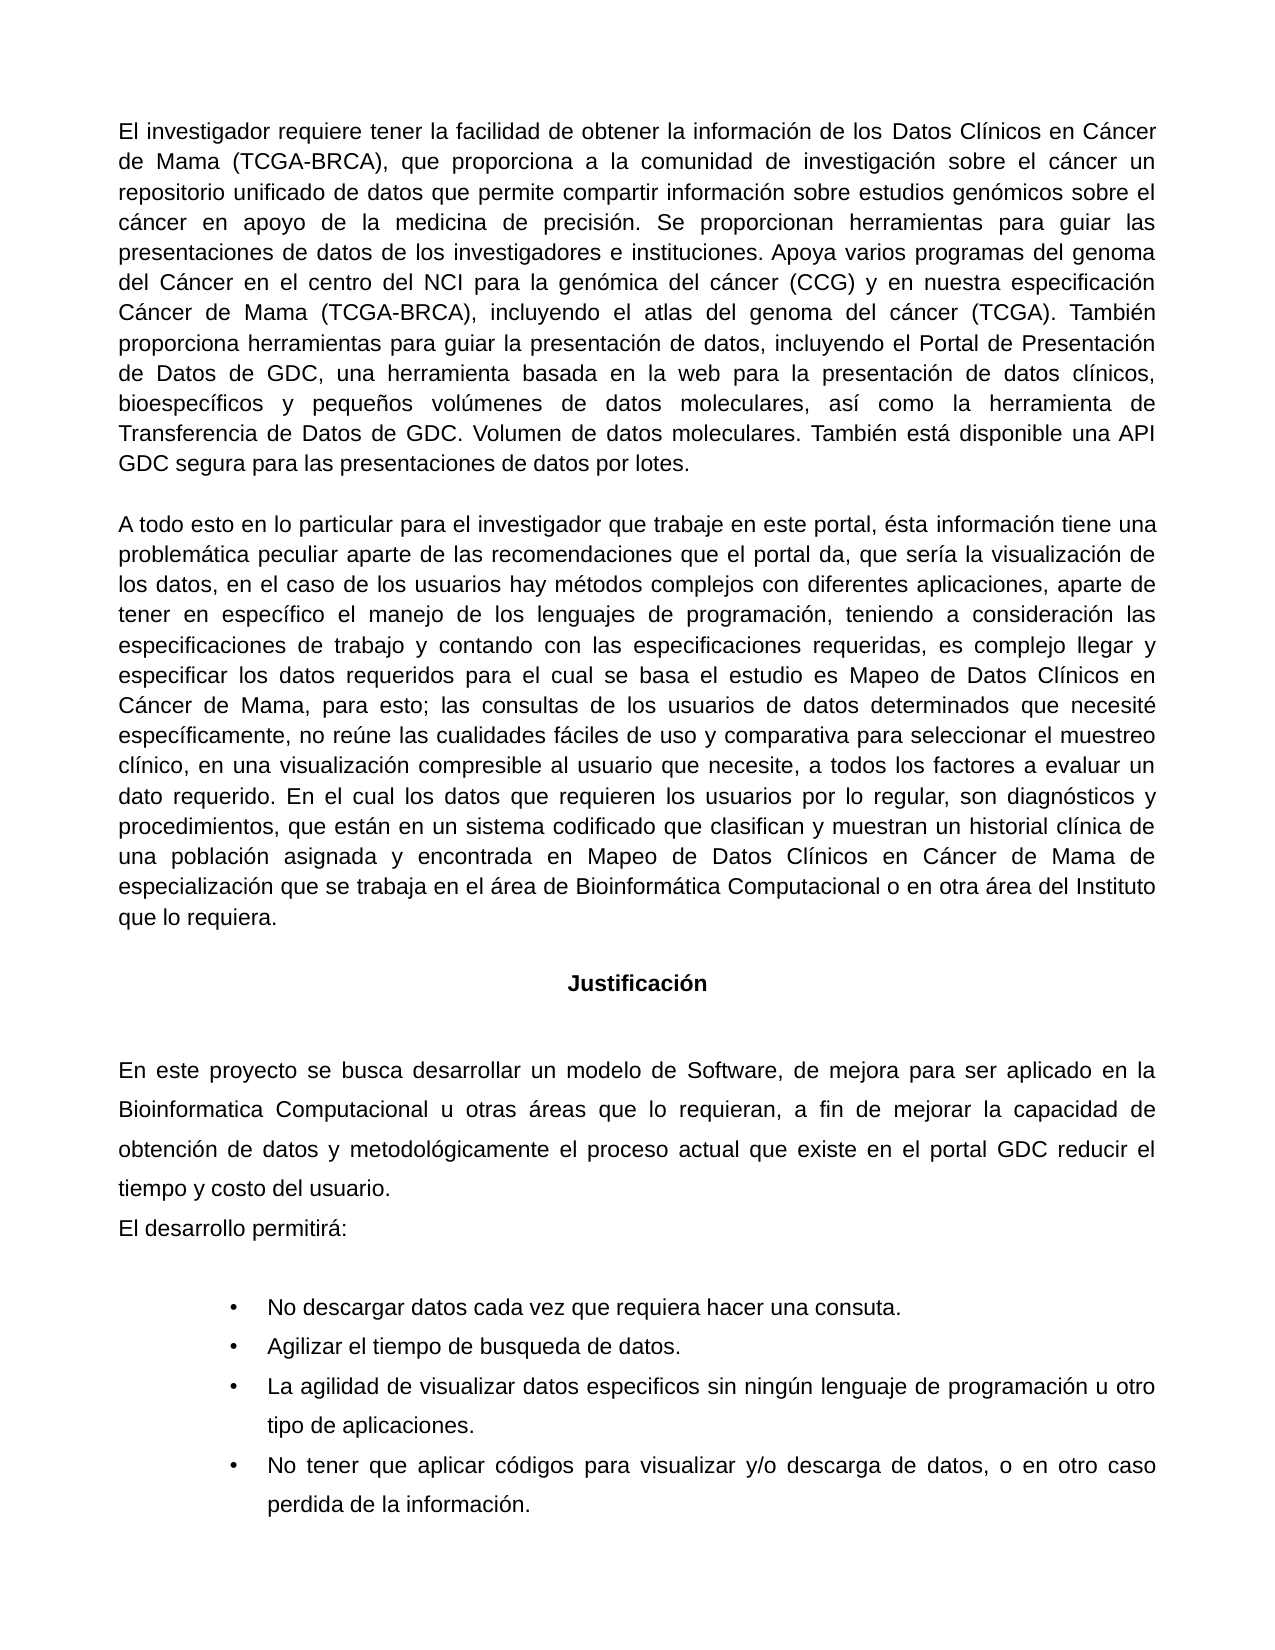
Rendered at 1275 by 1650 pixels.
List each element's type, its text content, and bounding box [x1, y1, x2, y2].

text A todo esto en lo particular para el investigador que trabaje en este portal, ésta información tiene una problemática peculiar aparte de las recomendaciones que el portal da, que sería la visualización de los datos, en el caso de los usuarios hay métodos complejos con diferentes aplicaciones, aparte de tener en específico el manejo de los lenguajes de programación, teniendo a consideración las especificaciones de trabajo y contando con las especificaciones requeridas, es complejo llegar y especificar los datos requeridos para el cual se basa el estudio es Mapeo de Datos Clínicos en Cáncer de Mama, para esto; las consultas de los usuarios de datos determinados que necesité específicamente, no reúne las cualidades fáciles de uso y comparativa para seleccionar el muestreo clínico, en una visualización compresible al usuario que necesite, a todos los factores a evaluar un dato requerido. En el cual los datos que requieren los usuarios por lo regular, son diagnósticos y procedimientos, que están en un sistema codificado que clasifican y muestran un historial clínica de una población asignada y encontrada en Mapeo de Datos Clínicos en Cáncer de Mama de especialización que se trabaja en el área de Bioinformática Computacional o en otra área del Instituto que lo requiera. [118, 511, 1157, 930]
list No tener que aplicar códigos para visualizar y/o descarga de datos, o en otro caso perdida de la información. [229, 1452, 1157, 1518]
text En este proyecto se busca desarrollar un modelo de Software, de mejora para ser aplicado en la Bioinformatica Computacional u otras áreas que lo requieran, a fin de mejorar la capacidad de obtención de datos y metodológicamente el proceso actual que existe en el portal GDC reducir el tiempo y costo del usuario. [118, 1057, 1157, 1202]
list No descargar datos cada vez que requiera hacer una consuta. [229, 1294, 1157, 1320]
list La agilidad de visualizar datos especificos sin ningún lenguaje de programación u otro tipo de aplicaciones. [229, 1373, 1157, 1439]
list Agilizar el tiempo de busqueda de datos. [229, 1333, 1157, 1360]
text El desarrollo permitirá: [118, 1215, 1157, 1241]
subtitle Justificación [118, 970, 1157, 997]
text El investigador requiere tener la facilidad de obtener la información de los Datos Clínicos en Cáncer de Mama (TCGA-BRCA), que proporciona a la comunidad de investigación sobre el cáncer un repositorio unificado de datos que permite compartir información sobre estudios genómicos sobre el cáncer en apoyo de la medicina de precisión. Se proporcionan herramientas para guiar las presentaciones de datos de los investigadores e instituciones. Apoya varios programas del genoma del Cáncer en el centro del NCI para la genómica del cáncer (CCG) y en nuestra especificación Cáncer de Mama (TCGA-BRCA), incluyendo el atlas del genoma del cáncer (TCGA). También proporciona herramientas para guiar la presentación de datos, incluyendo el Portal de Presentación de Datos de GDC, una herramienta basada en la web para la presentación de datos clínicos, bioespecíficos y pequeños volúmenes de datos moleculares, así como la herramienta de Transferencia de Datos de GDC. Volumen de datos moleculares. También está disponible una API GDC segura para las presentaciones de datos por lotes. [118, 118, 1157, 477]
